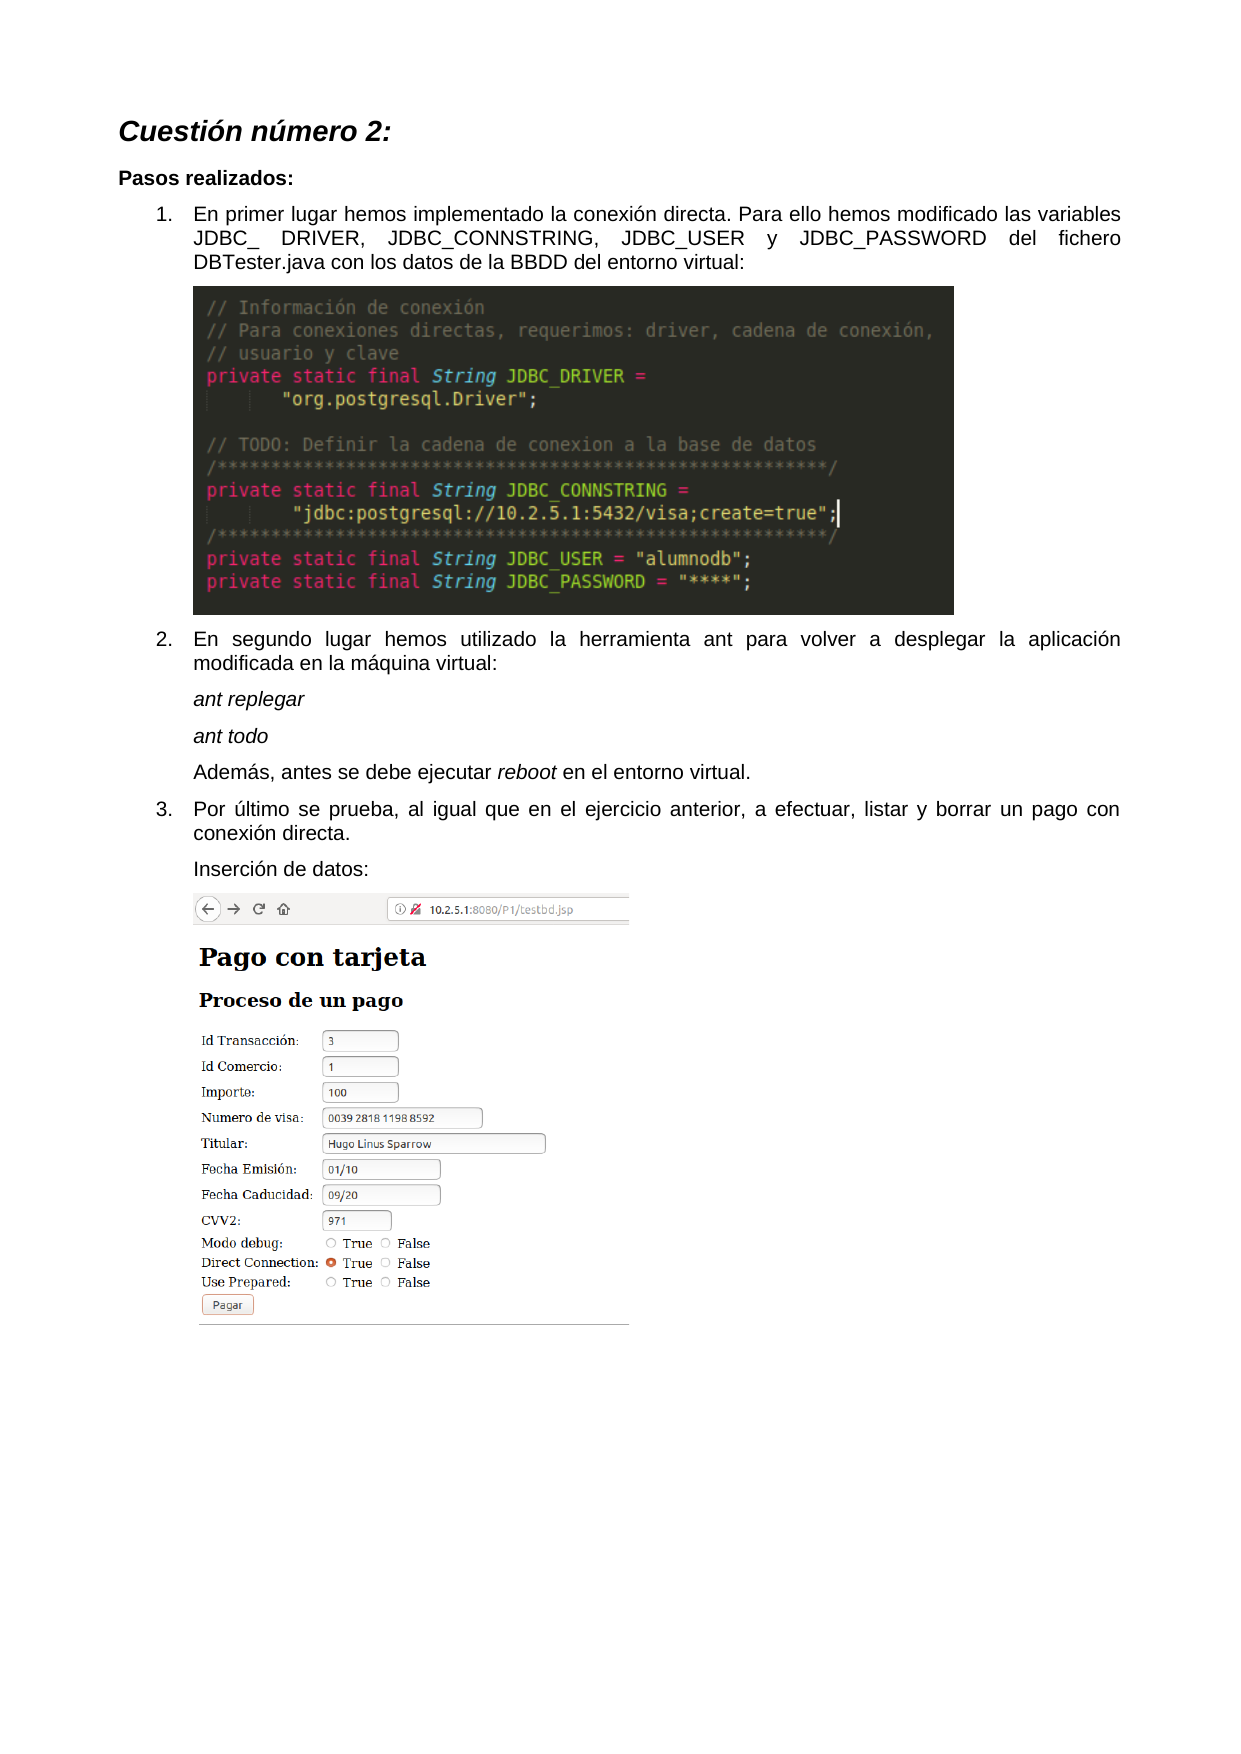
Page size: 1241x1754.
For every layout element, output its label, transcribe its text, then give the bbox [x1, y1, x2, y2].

list En primer lugar hemos implementado la conexión directa. Para ello hemos modificado las variables JDBC_ DRIVER, JDBC_CONNSTRING, JDBC_USER y JDBC_PASSWORD del fichero DBTester.java con los datos de la BBDD del entorno virtual: [156, 202, 1122, 274]
picture [193, 286, 954, 615]
list Además, antes se debe ejecutar reboot en el entorno virtual. [156, 760, 1122, 784]
subtitle Cuestión número 2: [118, 113, 1122, 147]
list ant replegar [156, 687, 1122, 711]
list Por último se prueba, al igual que en el ejercicio anterior, a efectuar, listar y borrar un pago con conexión directa. [156, 797, 1122, 844]
text Pasos realizados: [118, 166, 1122, 190]
list En segundo lugar hemos utilizado la herramienta ant para volver a desplegar la aplicación modificada en la máquina virtual: [156, 627, 1122, 675]
list ant todo [156, 724, 1122, 748]
picture [193, 893, 630, 1325]
list Inserción de datos: [156, 857, 1122, 881]
